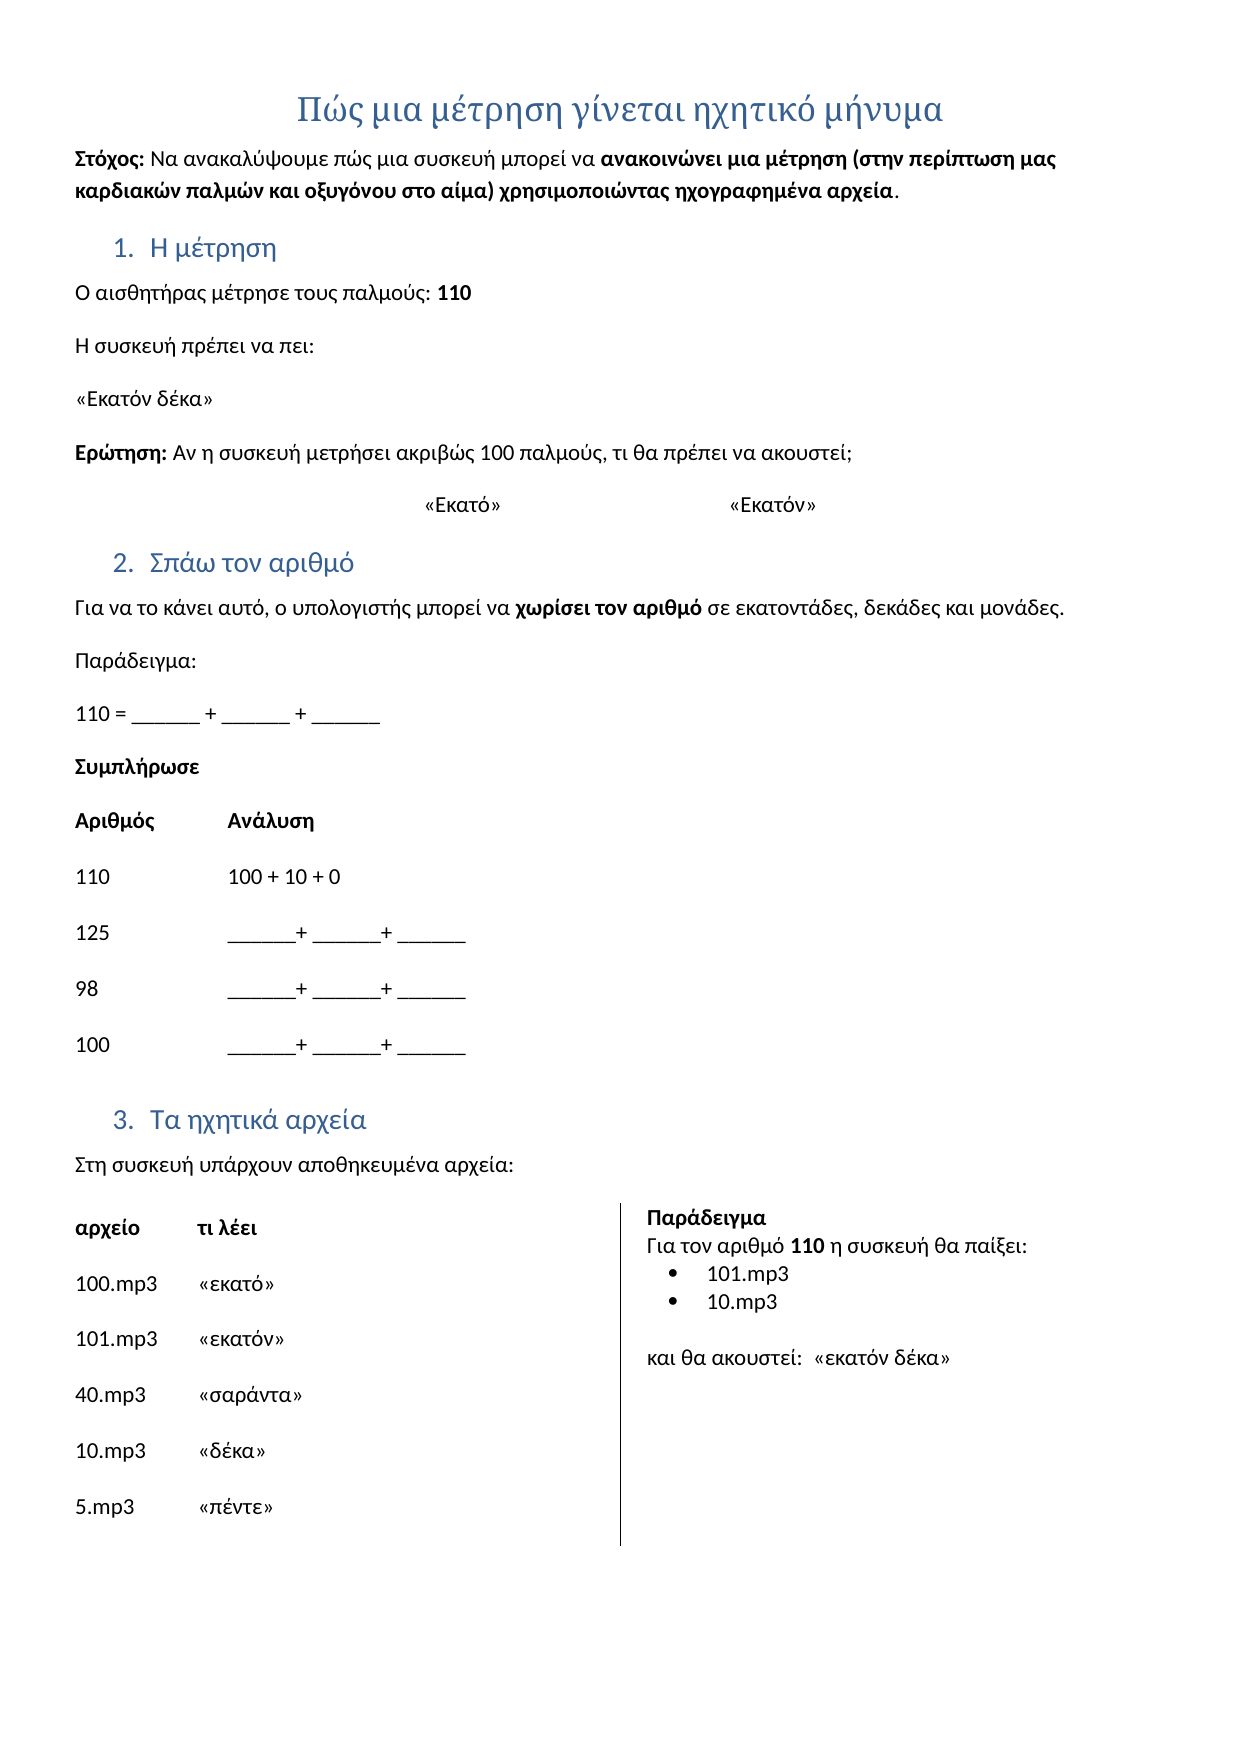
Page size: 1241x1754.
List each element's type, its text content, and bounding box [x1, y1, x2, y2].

text Ερώτηση: Αν η συσκευή μετρήσει ακριβώς 100 παλμούς, τι θα πρέπει να ακουστεί; [75, 438, 1165, 466]
text Παράδειγμα: [75, 646, 1165, 674]
subtitle Σπάω τον αριθμό [112, 544, 1165, 579]
table_cell «σαράντα» [196, 1379, 329, 1434]
text Για να το κάνει αυτό, ο υπολογιστής μπορεί να χωρίσει τον αριθμό σε εκατοντάδες, δεκάδες και μονάδες. [75, 593, 1165, 621]
text Η συσκευή πρέπει να πει: [75, 332, 1165, 359]
table_cell «εκατό» [196, 1267, 329, 1323]
table_header Ανάλυση [226, 805, 565, 861]
table_cell 110 [74, 861, 226, 917]
text «Εκατό» «Εκατόν» [75, 491, 1165, 519]
table_cell 101.mp3 [74, 1323, 196, 1379]
text Συμπλήρωσε [75, 752, 1165, 780]
table_cell ______+ ______+ ______ [226, 1028, 565, 1084]
table_cell «πέντε» [196, 1490, 329, 1546]
text Ο αισθητήρας μέτρησε τους παλμούς: 110 [75, 278, 1165, 307]
subtitle Τα ηχητικά αρχεία [112, 1101, 1165, 1136]
text «Εκατόν δέκα» [75, 384, 1165, 413]
subtitle Πώς μια μέτρηση γίνεται ηχητικό μήνυμα [75, 92, 1165, 130]
table_header Παράδειγμα Για τον αριθμό 110 η συσκευή θα παίξει: 101.mp3 10.mp3 και θα ακουστεί: «εκατόν δέκα» [621, 1203, 1176, 1546]
subtitle Η μέτρηση [112, 229, 1165, 265]
table_header [64, 1203, 620, 1546]
table_cell ______+ ______+ ______ [226, 973, 565, 1028]
table_cell 40.mp3 [74, 1379, 196, 1434]
table_cell 100 + 10 + 0 [226, 861, 565, 917]
table_cell 100.mp3 [74, 1267, 196, 1323]
table_cell ______+ ______+ ______ [226, 917, 565, 972]
table_cell «εκατόν» [196, 1323, 329, 1379]
table_header αρχείο [74, 1211, 196, 1267]
table_header Αριθμός [74, 805, 226, 861]
table_cell 5.mp3 [74, 1490, 196, 1546]
table_cell «δέκα» [196, 1435, 329, 1490]
table_cell 10.mp3 [74, 1435, 196, 1490]
text 110 = ______ + ______ + ______ [75, 699, 1165, 727]
table_header τι λέει [196, 1211, 329, 1267]
text Στη συσκευή υπάρχουν αποθηκευμένα αρχεία: [75, 1150, 1165, 1178]
table_cell 98 [74, 973, 226, 1028]
table_cell 125 [74, 917, 226, 972]
text Στόχος: Να ανακαλύψουμε πώς μια συσκευή μπορεί να ανακοινώνει μια μέτρηση (στην περίπτωση μας καρδιακών παλμών και οξυγόνου στο αίμα) χρησιμοποιώντας ηχογραφημένα αρχεία. [75, 144, 1165, 204]
table_cell 100 [74, 1028, 226, 1084]
